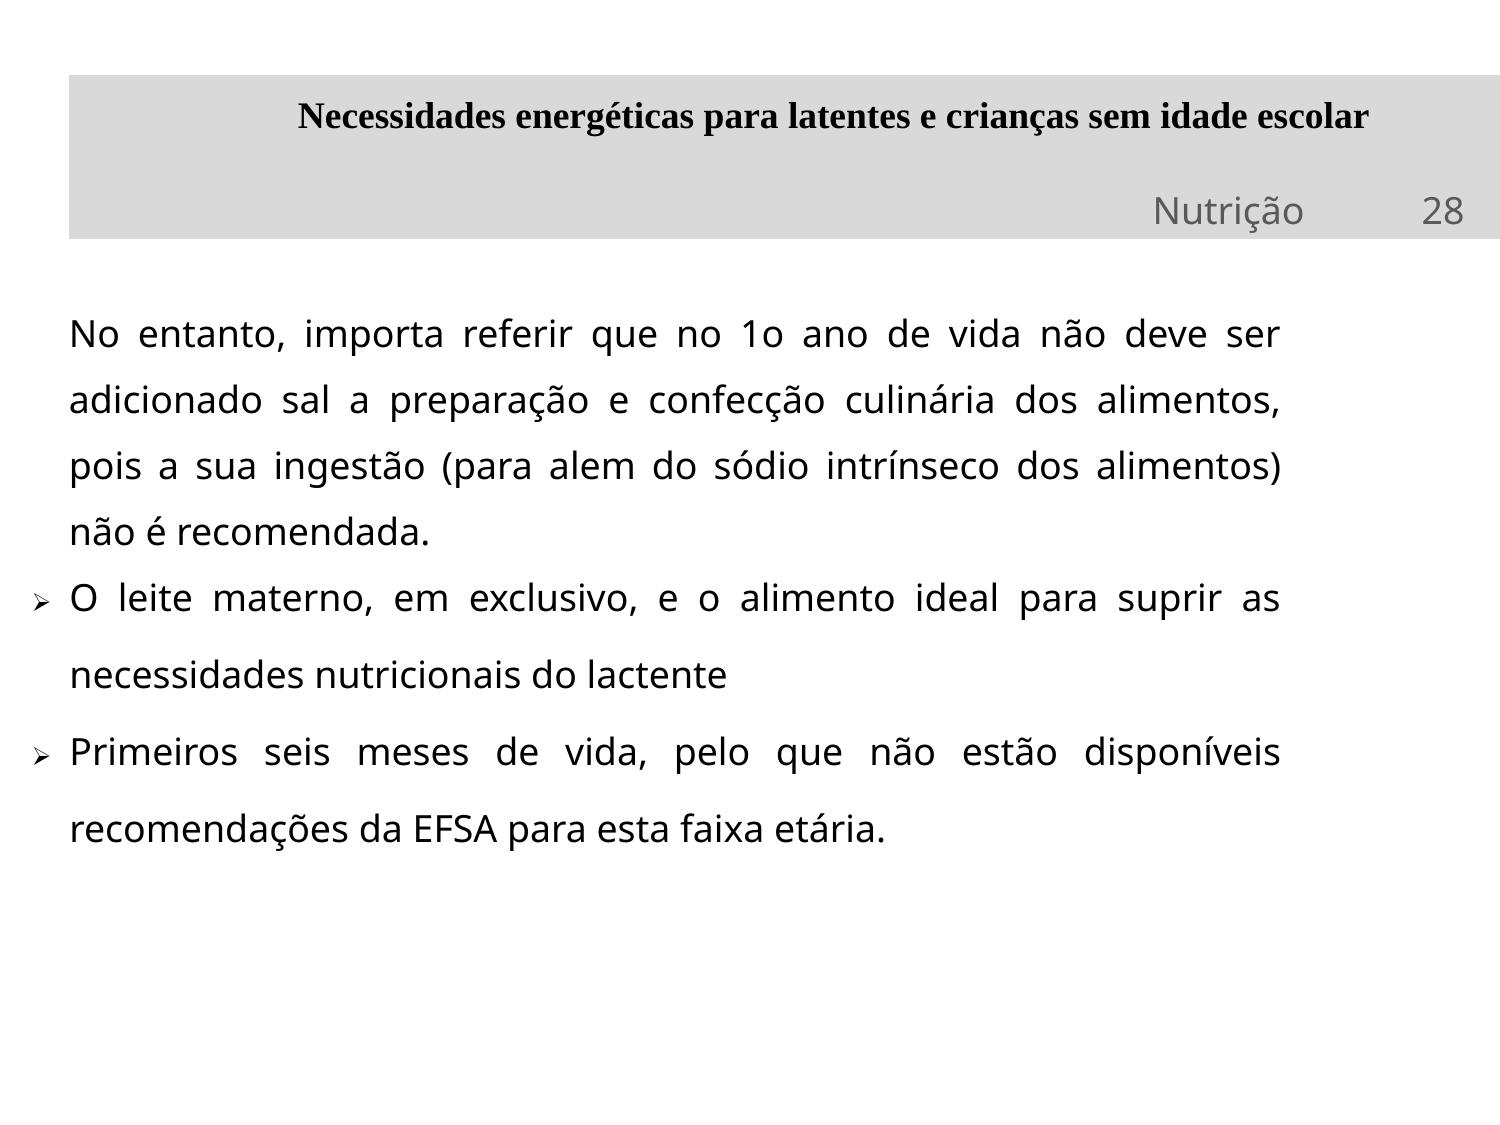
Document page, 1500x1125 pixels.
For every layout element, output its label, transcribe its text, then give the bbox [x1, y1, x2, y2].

list Primeiros seis meses de vida, pelo que não estão disponíveis recomendações da EFSA para esta faixa etária. [32, 725, 1282, 853]
text No entanto, importa referir que no 1o ano de vida não deve ser adicionado sal a preparação e confecção culinária dos alimentos, pois a sua ingestão (para alem do sódio intrínseco dos alimentos) não é recomendada. [69, 307, 1282, 556]
list O leite materno, em exclusivo, e o alimento ideal para suprir as necessidades nutricionais do lactente [32, 571, 1282, 699]
